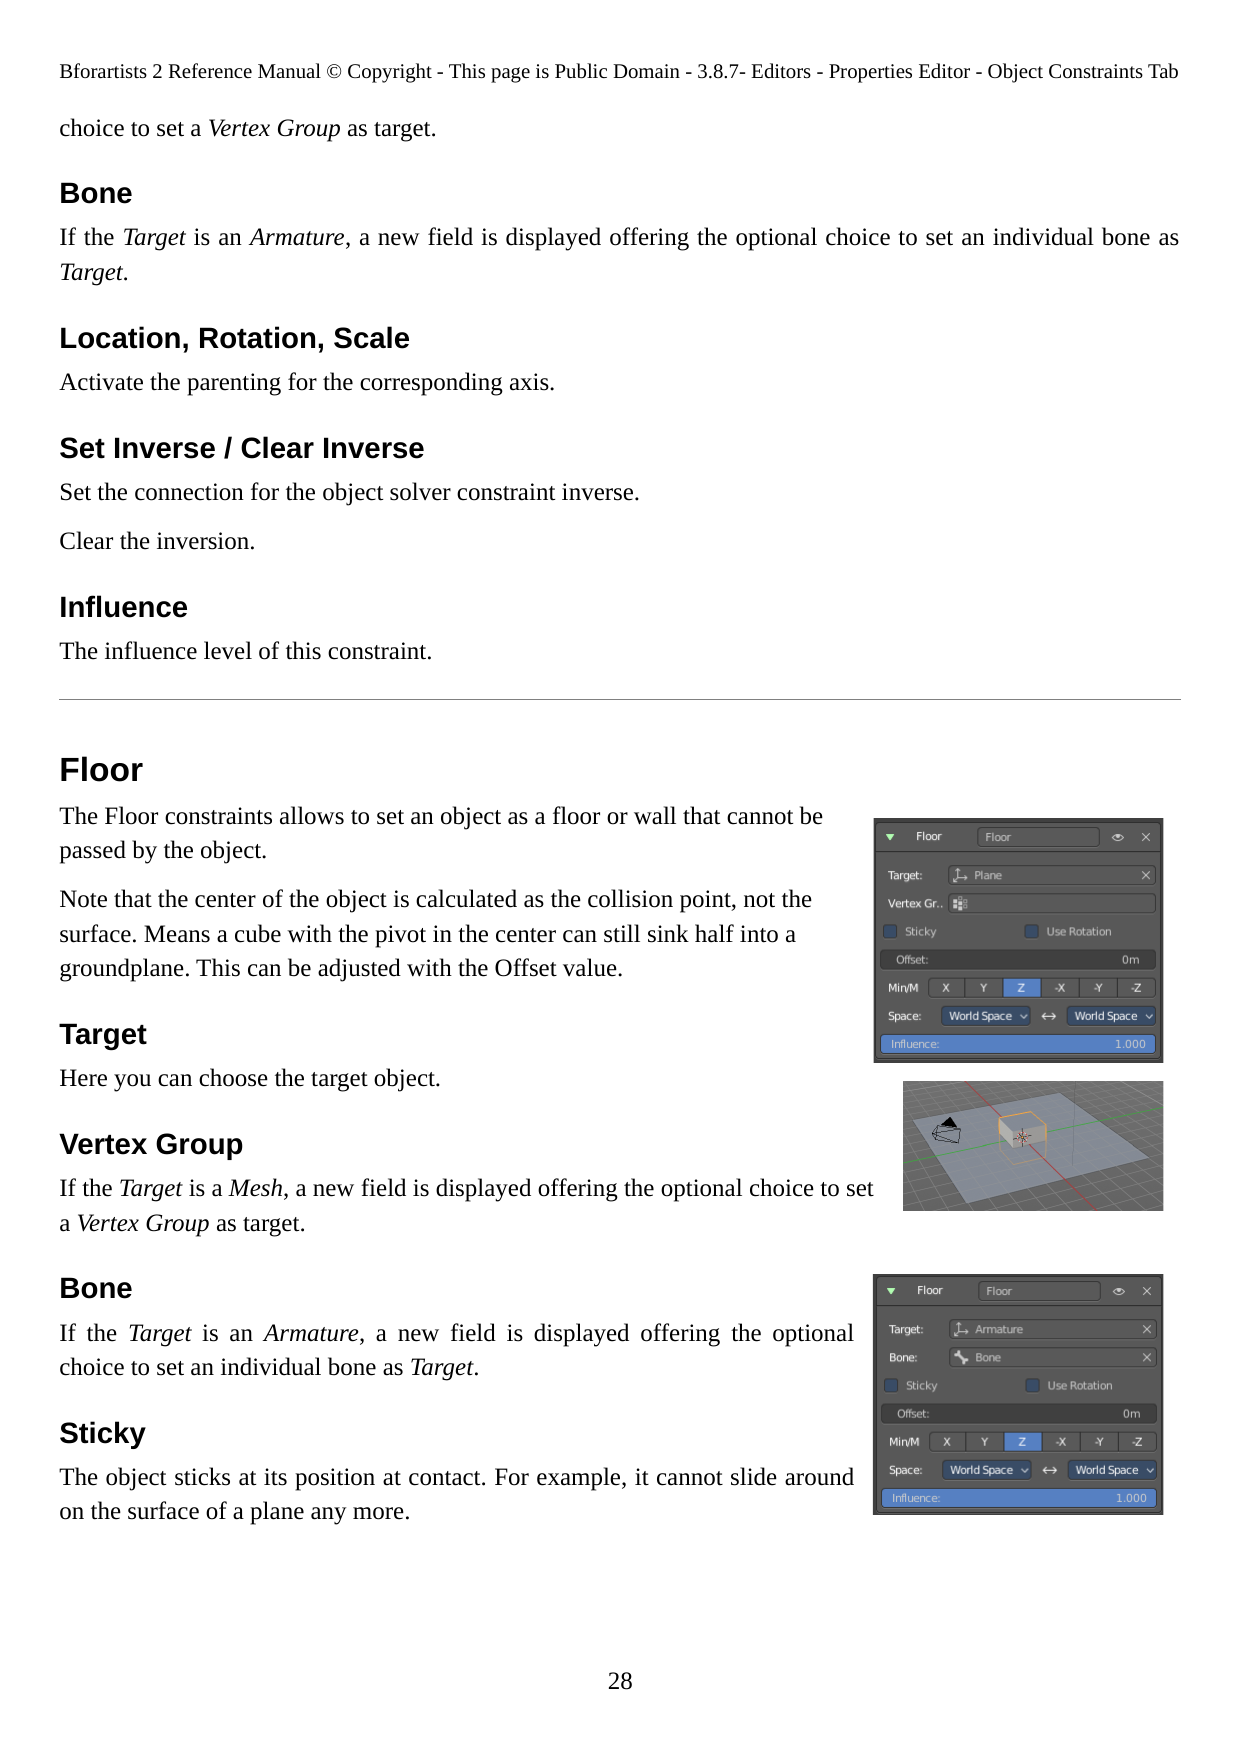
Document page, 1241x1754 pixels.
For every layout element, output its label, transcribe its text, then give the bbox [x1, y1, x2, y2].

subtitle Sticky [59, 1416, 872, 1449]
subtitle Influence [59, 589, 1181, 623]
text If the Target is an Armature, a new field is displayed offering the optional choice to set an individual bone as Target. [59, 1318, 872, 1381]
subtitle Bone [59, 1271, 1181, 1305]
text If the Target is a Mesh, a new field is displayed offering the optional choice to set a Vertex Group as target. [59, 1173, 1181, 1236]
subtitle Target [59, 1017, 873, 1051]
text choice to set a Vertex Group as target. [59, 113, 1181, 141]
text Note that the center of the object is calculated as the collision point, not the surface. Means a cube with the pivot in the center can still sink half into a groundplane. This can be adjusted with the Offset value. [59, 884, 873, 982]
subtitle Vertex Group [59, 1127, 903, 1161]
text The object sticks at its position at contact. For example, it cannot slide around on the surface of a plane any more. [59, 1462, 1181, 1525]
text Activate the parenting for the corresponding axis. [59, 367, 1181, 396]
text The influence level of this constraint. [59, 636, 1181, 664]
picture [903, 1081, 1164, 1211]
picture [872, 1274, 1164, 1515]
subtitle [1164, 1416, 1181, 1449]
subtitle Floor [59, 750, 1181, 788]
text Set the connection for the object solver constraint inverse. [59, 477, 1181, 506]
text The Floor constraints allows to set an object as a floor or wall that cannot be passed by the object. [59, 801, 1181, 864]
subtitle Bone [59, 176, 1181, 210]
picture [873, 818, 1164, 1063]
subtitle Location, Rotation, Scale [59, 321, 1181, 354]
subtitle Set Inverse / Clear Inverse [59, 431, 1181, 464]
text If the Target is an Armature, a new field is displayed offering the optional choice to set an individual bone as Target. [59, 222, 1181, 286]
text Here you can choose the target object. [59, 1063, 1181, 1092]
text Clear the inversion. [59, 526, 1181, 554]
subtitle [1164, 1017, 1181, 1051]
subtitle [1164, 1127, 1181, 1161]
